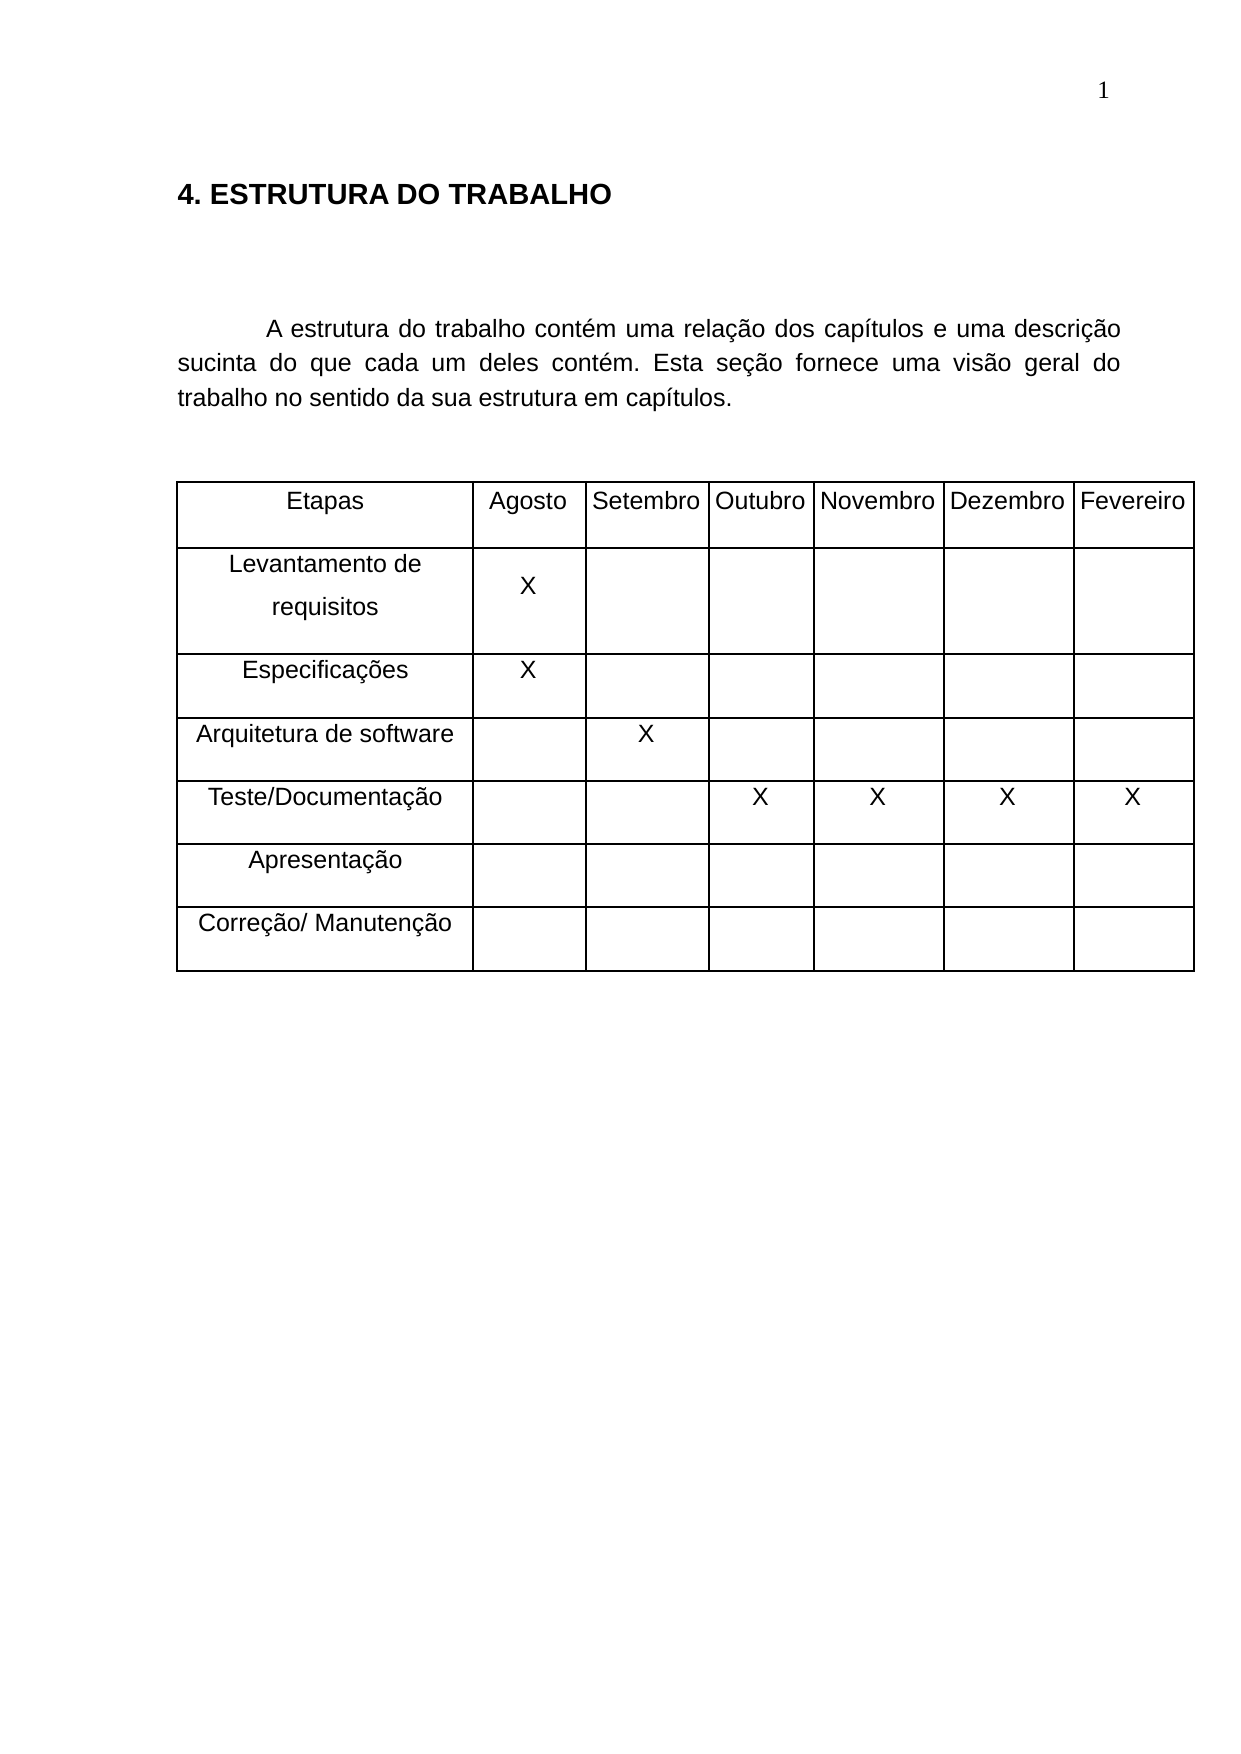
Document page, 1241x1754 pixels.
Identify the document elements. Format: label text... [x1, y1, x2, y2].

table_cell X [474, 655, 585, 717]
table_cell [815, 845, 943, 906]
table_cell [945, 908, 1073, 969]
table_cell [474, 719, 585, 780]
table_header Fevereiro [1075, 483, 1193, 547]
table_cell [1075, 908, 1193, 969]
table_cell X [710, 782, 813, 843]
table_cell [587, 549, 708, 653]
table_cell [815, 655, 943, 717]
table_cell [710, 845, 813, 906]
table_cell [587, 908, 708, 969]
table_cell [1075, 719, 1193, 780]
table_cell X [587, 719, 708, 780]
table_cell [1075, 845, 1193, 906]
table_cell [587, 655, 708, 717]
table_cell [945, 655, 1073, 717]
table_cell [710, 655, 813, 717]
table_cell [587, 845, 708, 906]
table_cell X [1075, 782, 1193, 843]
text A estrutura do trabalho contém uma relação dos capítulos e uma descrição sucinta do que cada um deles contém. Esta seção fornece uma visão geral do trabalho no sentido da sua estrutura em capítulos. [177, 314, 1122, 411]
table_cell Arquitetura de software [178, 719, 472, 780]
table_cell [815, 549, 943, 653]
table_cell Apresentação [178, 845, 472, 906]
table_cell Especificações [178, 655, 472, 717]
table_cell [945, 719, 1073, 780]
table_header Dezembro [945, 483, 1073, 547]
table_cell [1075, 655, 1193, 717]
table_cell X [945, 782, 1073, 843]
table_header Agosto [474, 483, 585, 547]
table_cell [945, 549, 1073, 653]
subtitle ESTRUTURA DO TRABALHO [177, 177, 1122, 211]
table_cell [474, 908, 585, 969]
table_cell [474, 782, 585, 843]
table_cell [587, 782, 708, 843]
table_cell [815, 908, 943, 969]
table_cell [474, 845, 585, 906]
table_header Setembro [587, 483, 708, 547]
table_cell Correção/ Manutenção [178, 908, 472, 969]
table_cell [815, 719, 943, 780]
table_cell [945, 845, 1073, 906]
table_cell [710, 908, 813, 969]
table_cell [710, 549, 813, 653]
table_cell Levantamento de requisitos [178, 549, 472, 653]
table_cell Teste/Documentação [178, 782, 472, 843]
table_cell X [815, 782, 943, 843]
table_cell [1075, 549, 1193, 653]
table_header Etapas [178, 483, 472, 547]
table_header Novembro [815, 483, 943, 547]
table_cell X [474, 549, 585, 653]
table_cell [710, 719, 813, 780]
table_header Outubro [710, 483, 813, 547]
